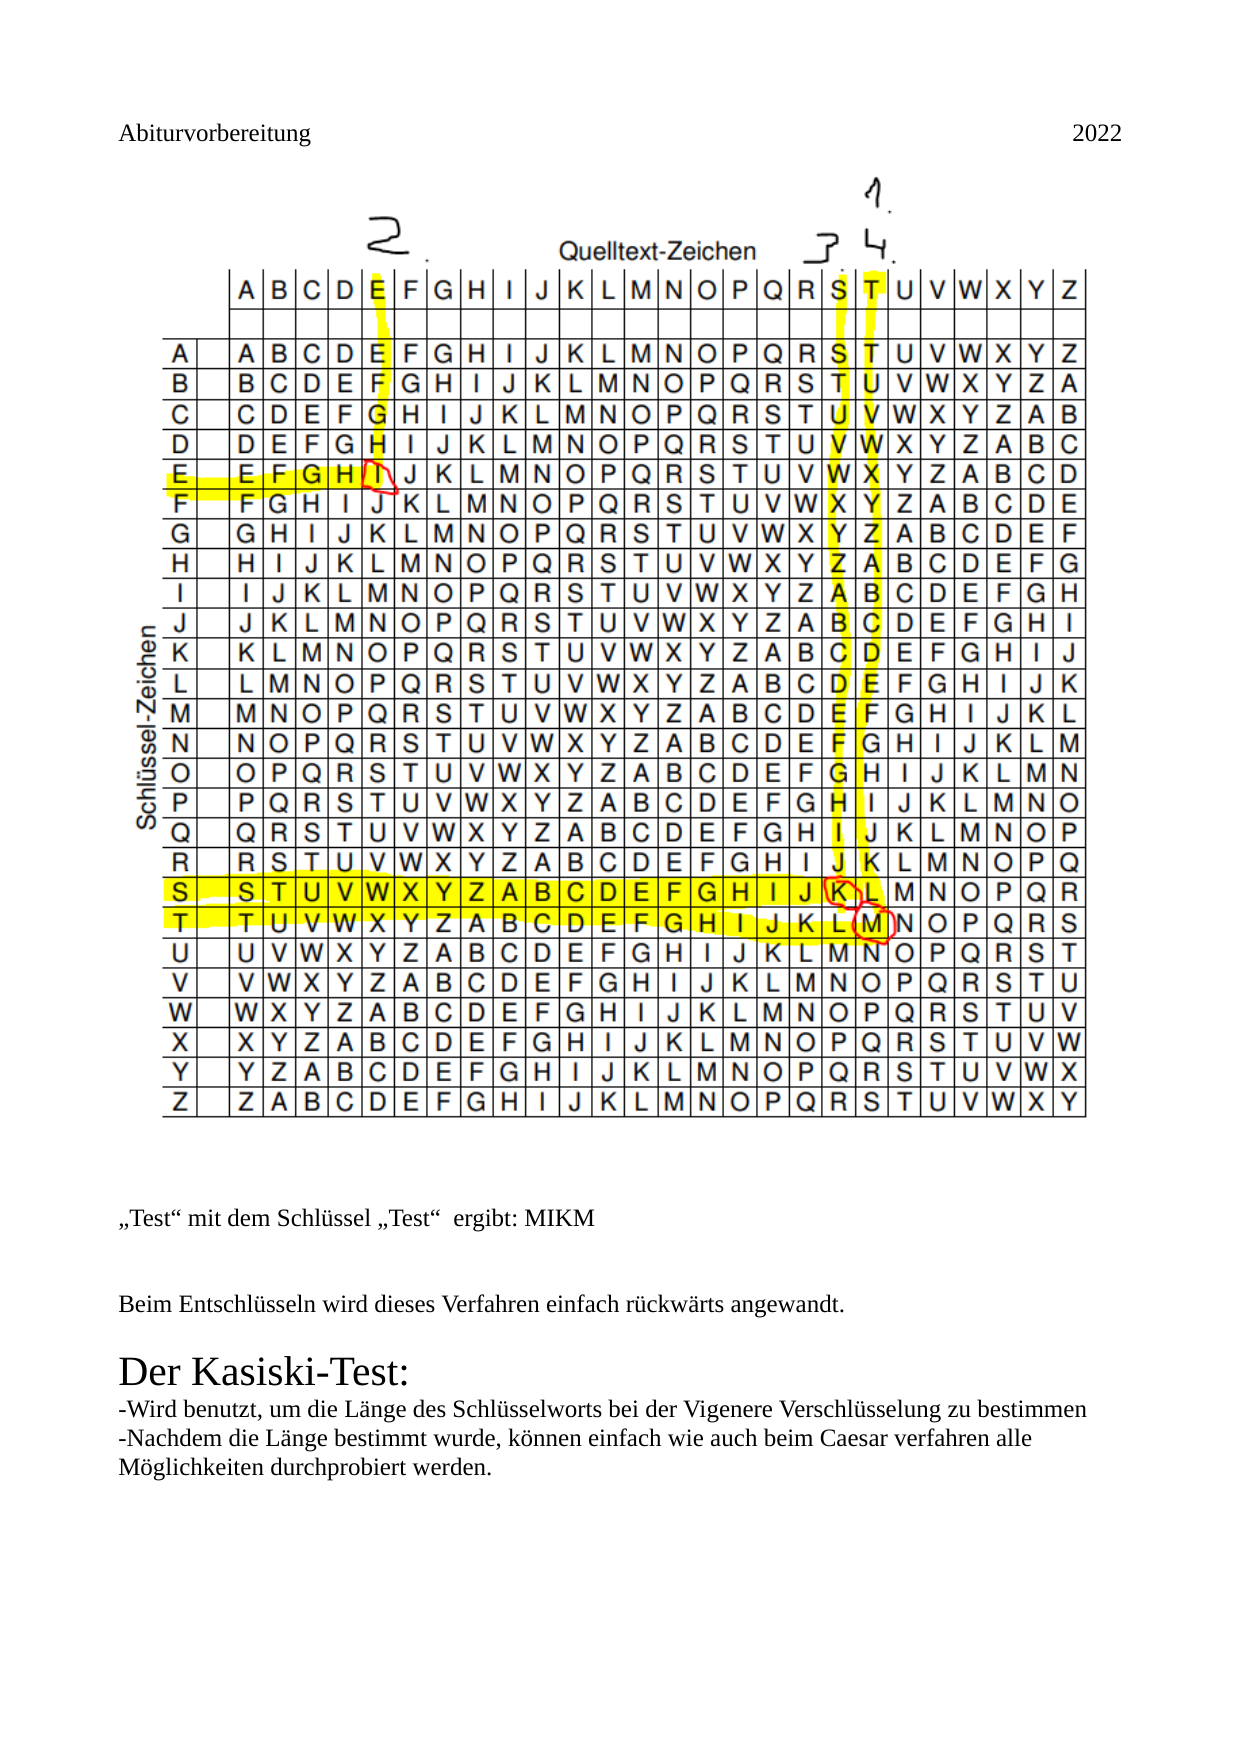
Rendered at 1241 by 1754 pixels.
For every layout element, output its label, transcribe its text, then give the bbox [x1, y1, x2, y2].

text „Test“ mit dem Schlüssel „Test“ ergibt: MIKM [118, 1203, 1122, 1231]
text Der Kasiski-Test: [118, 1346, 1122, 1394]
text -Wird benutzt, um die Länge des Schlüsselworts bei der Vigenere Verschlüsselung zu bestimmen [118, 1394, 1122, 1423]
text -Nachdem die Länge bestimmt wurde, können einfach wie auch beim Caesar verfahren alle Möglichkeiten durchprobiert werden. [118, 1423, 1122, 1481]
picture [118, 176, 1123, 1146]
text Beim Entschlüsseln wird dieses Verfahren einfach rückwärts angewandt. [118, 1289, 1122, 1318]
